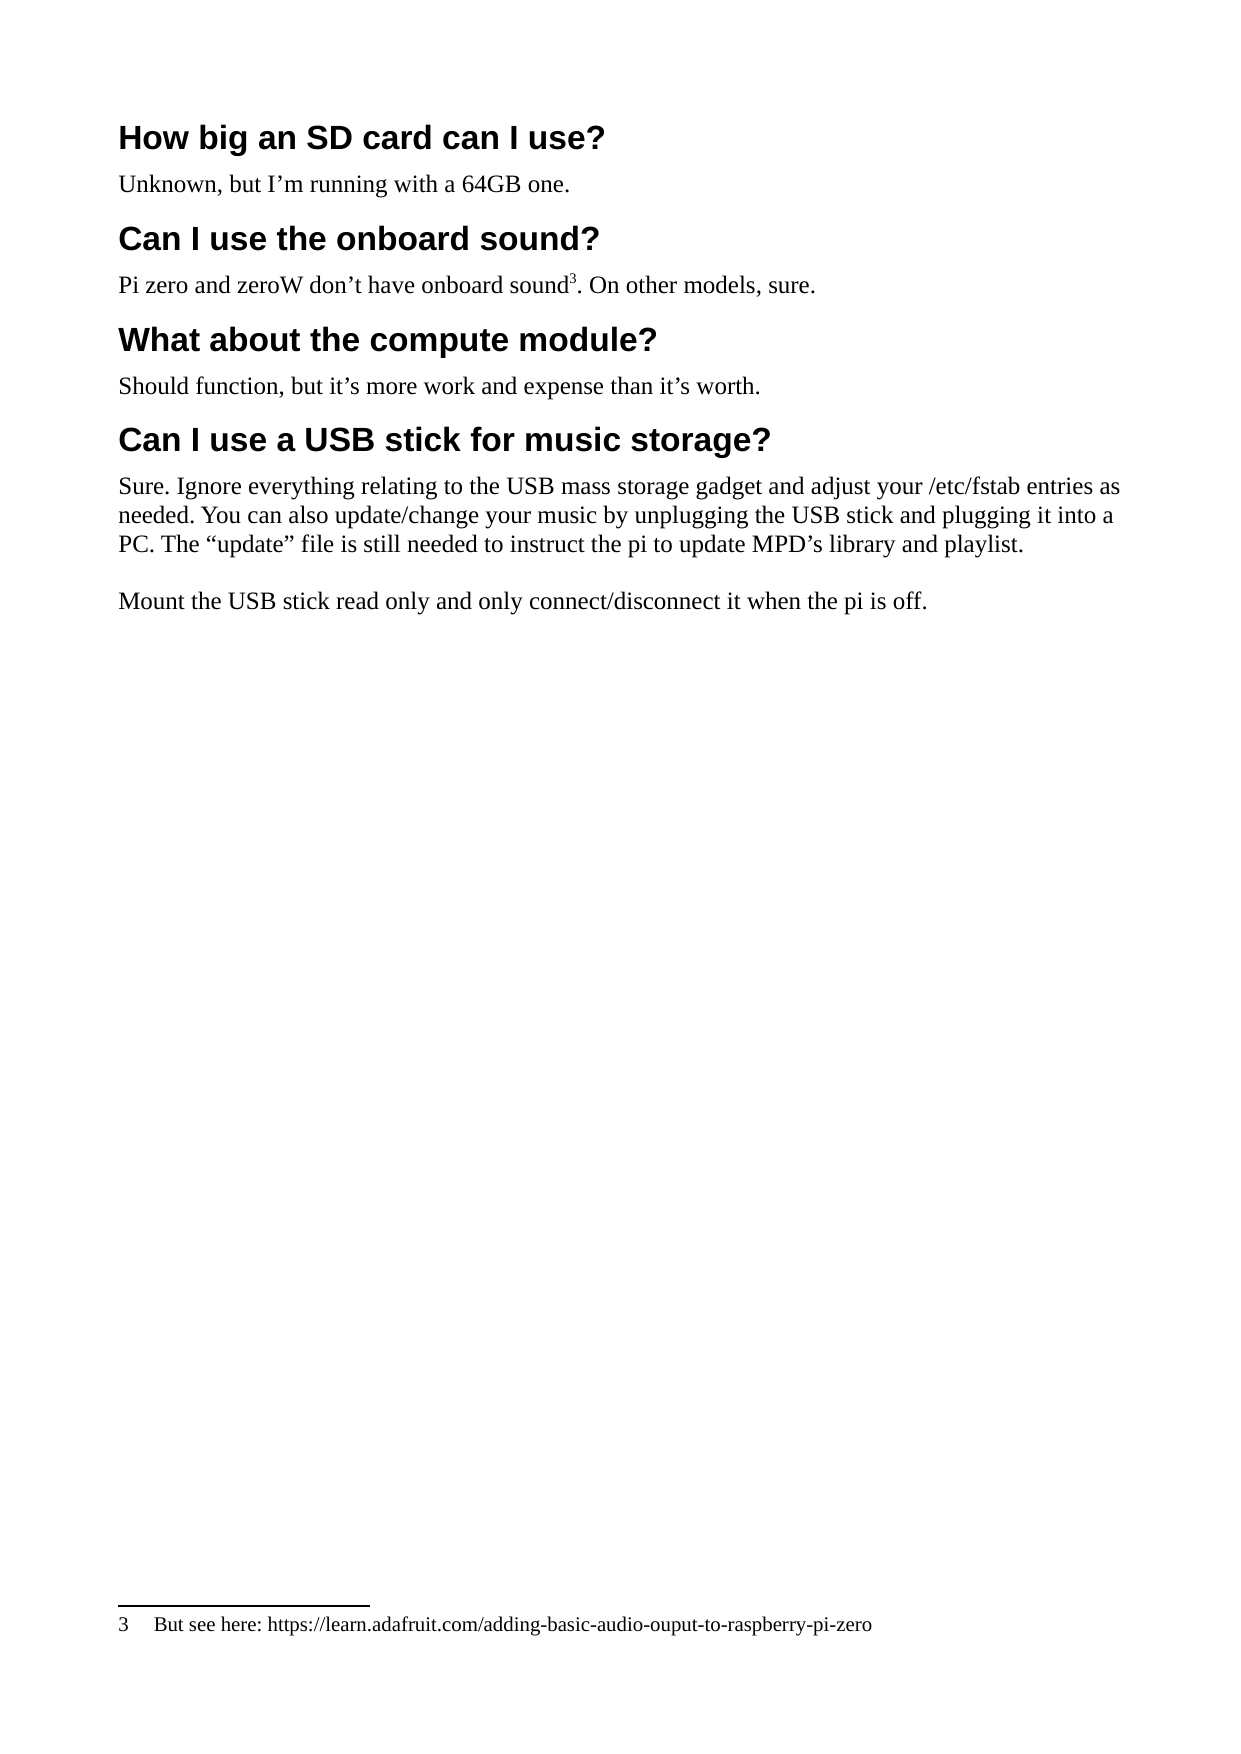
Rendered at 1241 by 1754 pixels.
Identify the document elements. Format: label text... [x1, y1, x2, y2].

subtitle What about the compute module? [118, 319, 1122, 358]
text Sure. Ignore everything relating to the USB mass storage gadget and adjust your /etc/fstab entries as needed. You can also update/change your music by unplugging the USB stick and plugging it into a PC. The “update” file is still needed to instruct the pi to update MPD’s library and playlist. [118, 471, 1122, 558]
subtitle Can I use the onboard sound? [118, 219, 1122, 257]
text Unknown, but I’m running with a 64GB one. [118, 169, 1122, 198]
text Should function, but it’s more work and expense than it’s worth. [118, 371, 1122, 399]
text Pi zero and zeroW don’t have onboard sound. On other models, sure. [118, 270, 1122, 299]
text But see here: https://learn.adafruit.com/adding-basic-audio-ouput-to-raspberry-pi-zero [118, 1612, 1122, 1636]
subtitle How big an SD card can I use? [118, 118, 1122, 157]
subtitle Can I use a USB stick for music storage? [118, 420, 1122, 459]
text Mount the USB stick read only and only connect/disconnect it when the pi is off. [118, 586, 1122, 615]
